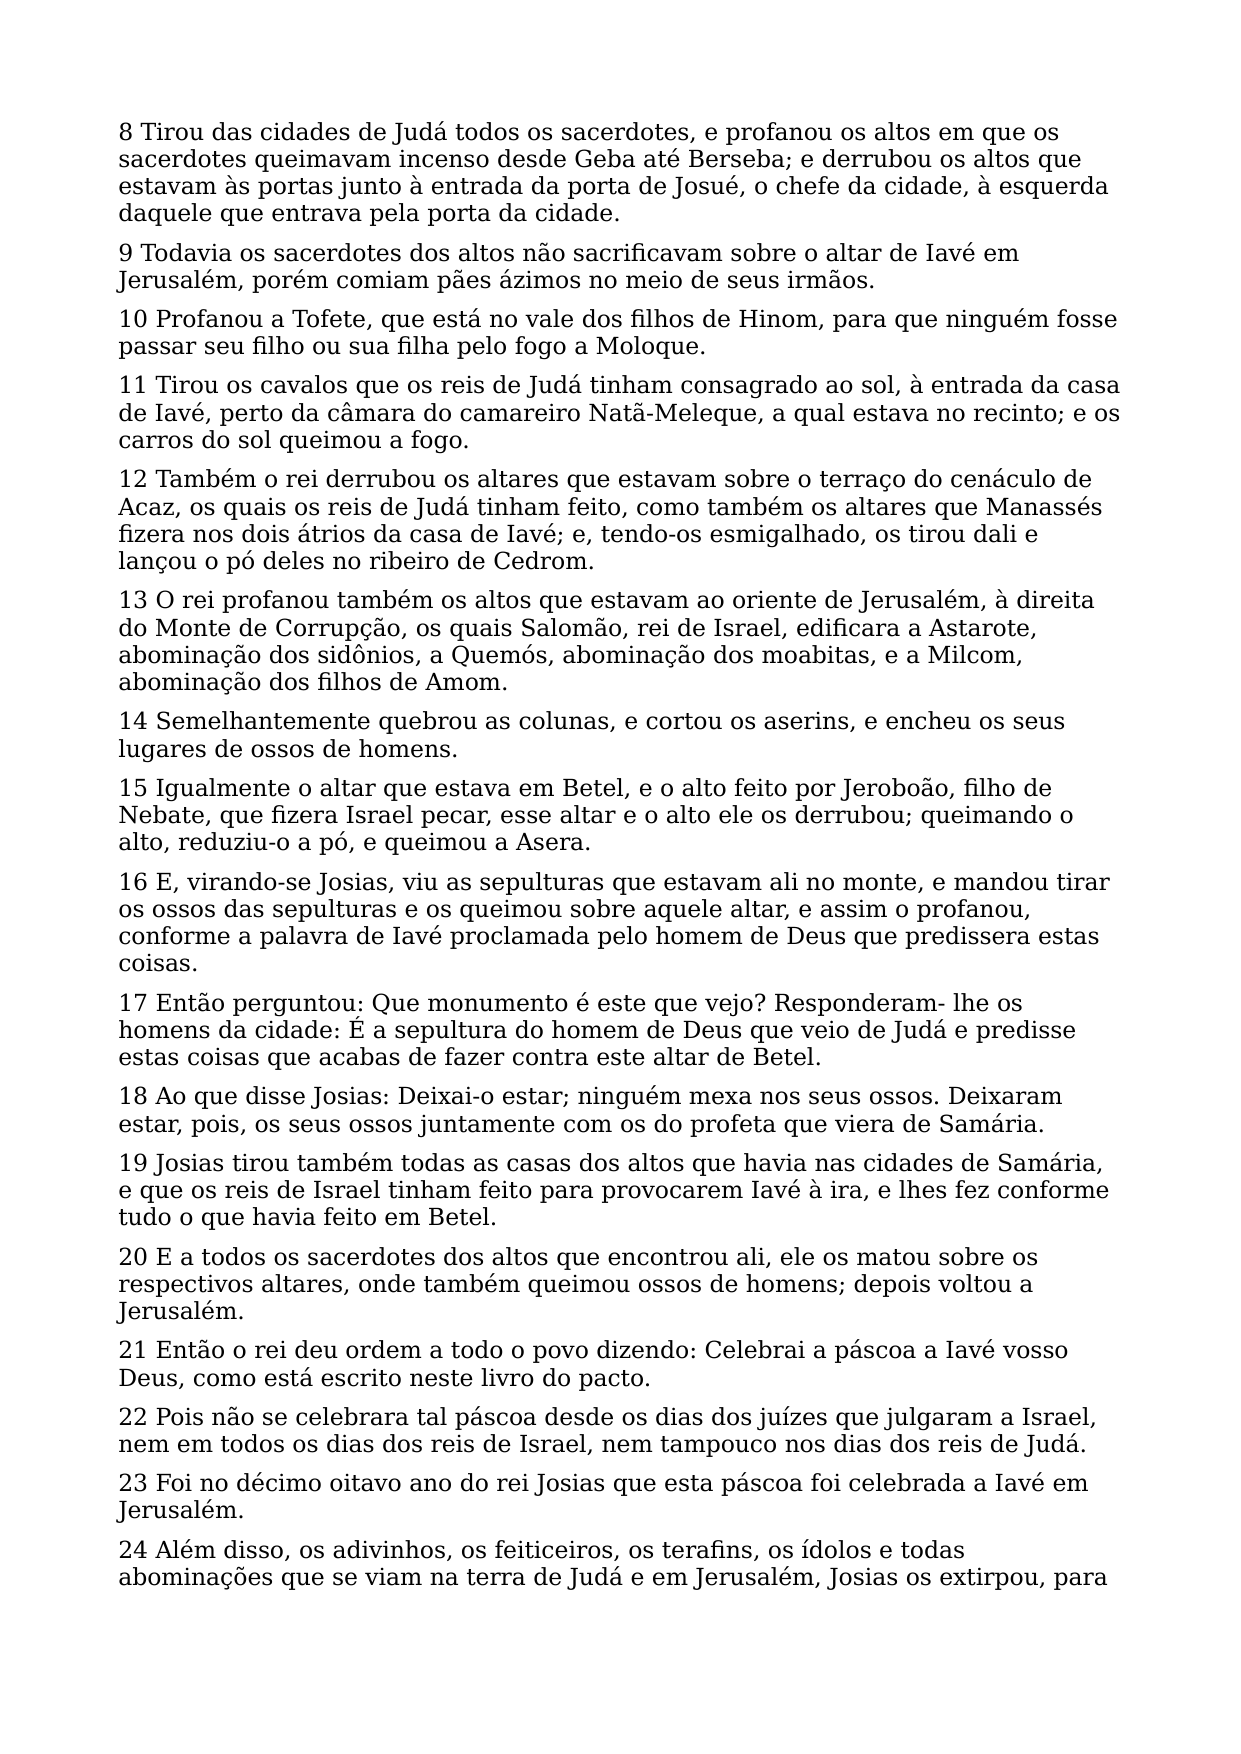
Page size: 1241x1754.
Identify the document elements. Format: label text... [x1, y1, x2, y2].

text 14 Semelhantemente quebrou as colunas, e cortou os aserins, e encheu os seus lugares de ossos de homens. [118, 708, 1122, 762]
text 22 Pois não se celebrara tal páscoa desde os dias dos juízes que julgaram a Israel, nem em todos os dias dos reis de Israel, nem tampouco nos dias dos reis de Judá. [118, 1403, 1122, 1458]
text 10 Profanou a Tofete, que está no vale dos filhos de Hinom, para que ninguém fosse passar seu filho ou sua filha pelo fogo a Moloque. [118, 306, 1122, 360]
text 17 Então perguntou: Que monumento é este que vejo? Responderam- lhe os homens da cidade: É a sepultura do homem de Deus que veio de Judá e predisse estas coisas que acabas de fazer contra este altar de Betel. [118, 989, 1122, 1071]
text 23 Foi no décimo oitavo ano do rei Josias que esta páscoa foi celebrada a Iavé em Jerusalém. [118, 1470, 1122, 1524]
text 18 Ao que disse Josias: Deixai-o estar; ninguém mexa nos seus ossos. Deixaram estar, pois, os seus ossos juntamente com os do profeta que viera de Samária. [118, 1083, 1122, 1137]
text 24 Além disso, os adivinhos, os feiticeiros, os terafins, os ídolos e todas abominações que se viam na terra de Judá e em Jerusalém, Josias os extirpou, para [118, 1536, 1122, 1591]
text 9 Todavia os sacerdotes dos altos não sacrificavam sobre o altar de Iavé em Jerusalém, porém comiam pães ázimos no meio de seus irmãos. [118, 239, 1122, 294]
text 19 Josias tirou também todas as casas dos altos que havia nas cidades de Samária, e que os reis de Israel tinham feito para provocarem Iavé à ira, e lhes fez conforme tudo o que havia feito em Betel. [118, 1149, 1122, 1231]
text 11 Tirou os cavalos que os reis de Judá tinham consagrado ao sol, à entrada da casa de Iavé, perto da câmara do camareiro Natã-Meleque, a qual estava no recinto; e os carros do sol queimou a fogo. [118, 372, 1122, 454]
text 21 Então o rei deu ordem a todo o povo dizendo: Celebrai a páscoa a Iavé vosso Deus, como está escrito neste livro do pacto. [118, 1337, 1122, 1391]
text 8 Tirou das cidades de Judá todos os sacerdotes, e profanou os altos em que os sacerdotes queimavam incenso desde Geba até Berseba; e derrubou os altos que estavam às portas junto à entrada da porta de Josué, o chefe da cidade, à esquerda daquele que entrava pela porta da cidade. [118, 118, 1122, 227]
text 20 E a todos os sacerdotes dos altos que encontrou ali, ele os matou sobre os respectivos altares, onde também queimou ossos de homens; depois voltou a Jerusalém. [118, 1243, 1122, 1325]
text 12 Também o rei derrubou os altares que estavam sobre o terraço do cenáculo de Acaz, os quais os reis de Judá tinham feito, como também os altares que Manassés fizera nos dois átrios da casa de Iavé; e, tendo-os esmigalhado, os tirou dali e lançou o pó deles no ribeiro de Cedrom. [118, 466, 1122, 575]
text 16 E, virando-se Josias, viu as sepulturas que estavam ali no monte, e mandou tirar os ossos das sepulturas e os queimou sobre aquele altar, e assim o profanou, conforme a palavra de Iavé proclamada pelo homem de Deus que predissera estas coisas. [118, 868, 1122, 977]
text 13 O rei profanou também os altos que estavam ao oriente de Jerusalém, à direita do Monte de Corrupção, os quais Salomão, rei de Israel, edificara a Astarote, abominação dos sidônios, a Quemós, abominação dos moabitas, e a Milcom, abominação dos filhos de Amom. [118, 587, 1122, 696]
text 15 Igualmente o altar que estava em Betel, e o alto feito por Jeroboão, filho de Nebate, que fizera Israel pecar, esse altar e o alto ele os derrubou; queimando o alto, reduziu-o a pó, e queimou a Asera. [118, 774, 1122, 856]
